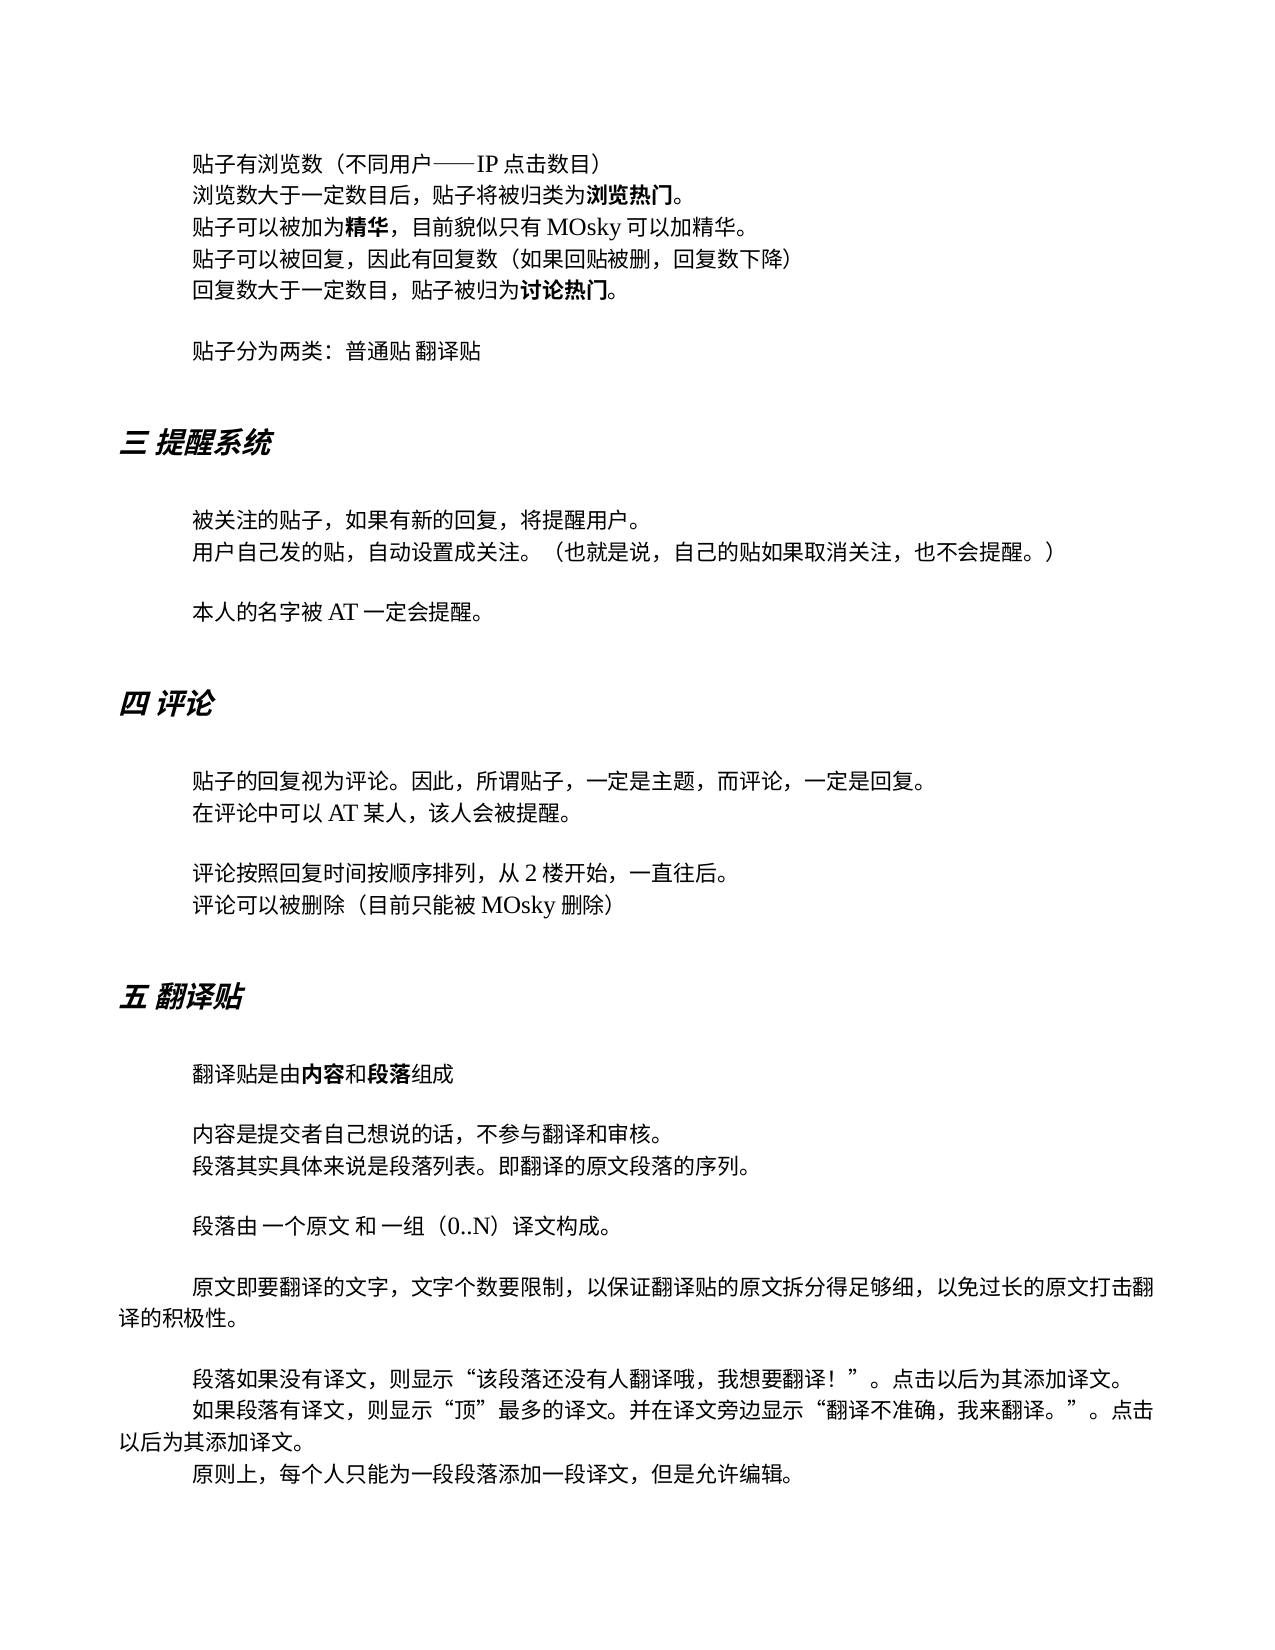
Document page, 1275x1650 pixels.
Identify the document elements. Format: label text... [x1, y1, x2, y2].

text 用户自己发的贴，自动设置成关注。（也就是说，自己的贴如果取消关注，也不会提醒。） [118, 534, 1157, 566]
text 贴子的回复视为评论。因此，所谓贴子，一定是主题，而评论，一定是回复。 [118, 764, 1157, 796]
text 被关注的贴子，如果有新的回复，将提醒用户。 [118, 503, 1157, 534]
text 贴子可以被加为精华，目前貌似只有MOsky可以加精华。 [118, 210, 1157, 242]
subtitle 五 翻译贴 [118, 973, 1157, 1015]
text 内容是提交者自己想说的话，不参与翻译和审核。 [118, 1117, 1157, 1149]
subtitle 三 提醒系统 [118, 419, 1157, 462]
text 评论可以被删除（目前只能被MOsky删除） [118, 888, 1157, 919]
text 贴子有浏览数（不同用户——IP点击数目） [118, 147, 1157, 178]
text 在评论中可以AT某人，该人会被提醒。 [118, 796, 1157, 827]
text 评论按照回复时间按顺序排列，从2楼开始，一直往后。 [118, 856, 1157, 888]
text 原文即要翻译的文字，文字个数要限制，以保证翻译贴的原文拆分得足够细，以免过长的原文打击翻译的积极性。 [118, 1269, 1157, 1333]
text 本人的名字被AT一定会提醒。 [118, 595, 1157, 627]
text 段落由 一个原文 和 一组（0..N）译文构成。 [118, 1209, 1157, 1241]
text 段落如果没有译文，则显示“该段落还没有人翻译哦，我想要翻译！”。点击以后为其添加译文。 [118, 1362, 1157, 1393]
text 回复数大于一定数目，贴子被归为讨论热门。 [118, 273, 1157, 305]
text 贴子分为两类：普通贴 翻译贴 [118, 334, 1157, 366]
text 翻译贴是由内容和段落组成 [118, 1057, 1157, 1088]
text 原则上，每个人只能为一段段落添加一段译文，但是允许编辑。 [118, 1457, 1157, 1488]
subtitle 四 评论 [118, 680, 1157, 723]
text 如果段落有译文，则显示“顶”最多的译文。并在译文旁边显示“翻译不准确，我来翻译。”。点击以后为其添加译文。 [118, 1393, 1157, 1457]
text 段落其实具体来说是段落列表。即翻译的原文段落的序列。 [118, 1149, 1157, 1180]
text 浏览数大于一定数目后，贴子将被归类为浏览热门。 [118, 178, 1157, 210]
text 贴子可以被回复，因此有回复数（如果回贴被删，回复数下降） [118, 242, 1157, 273]
